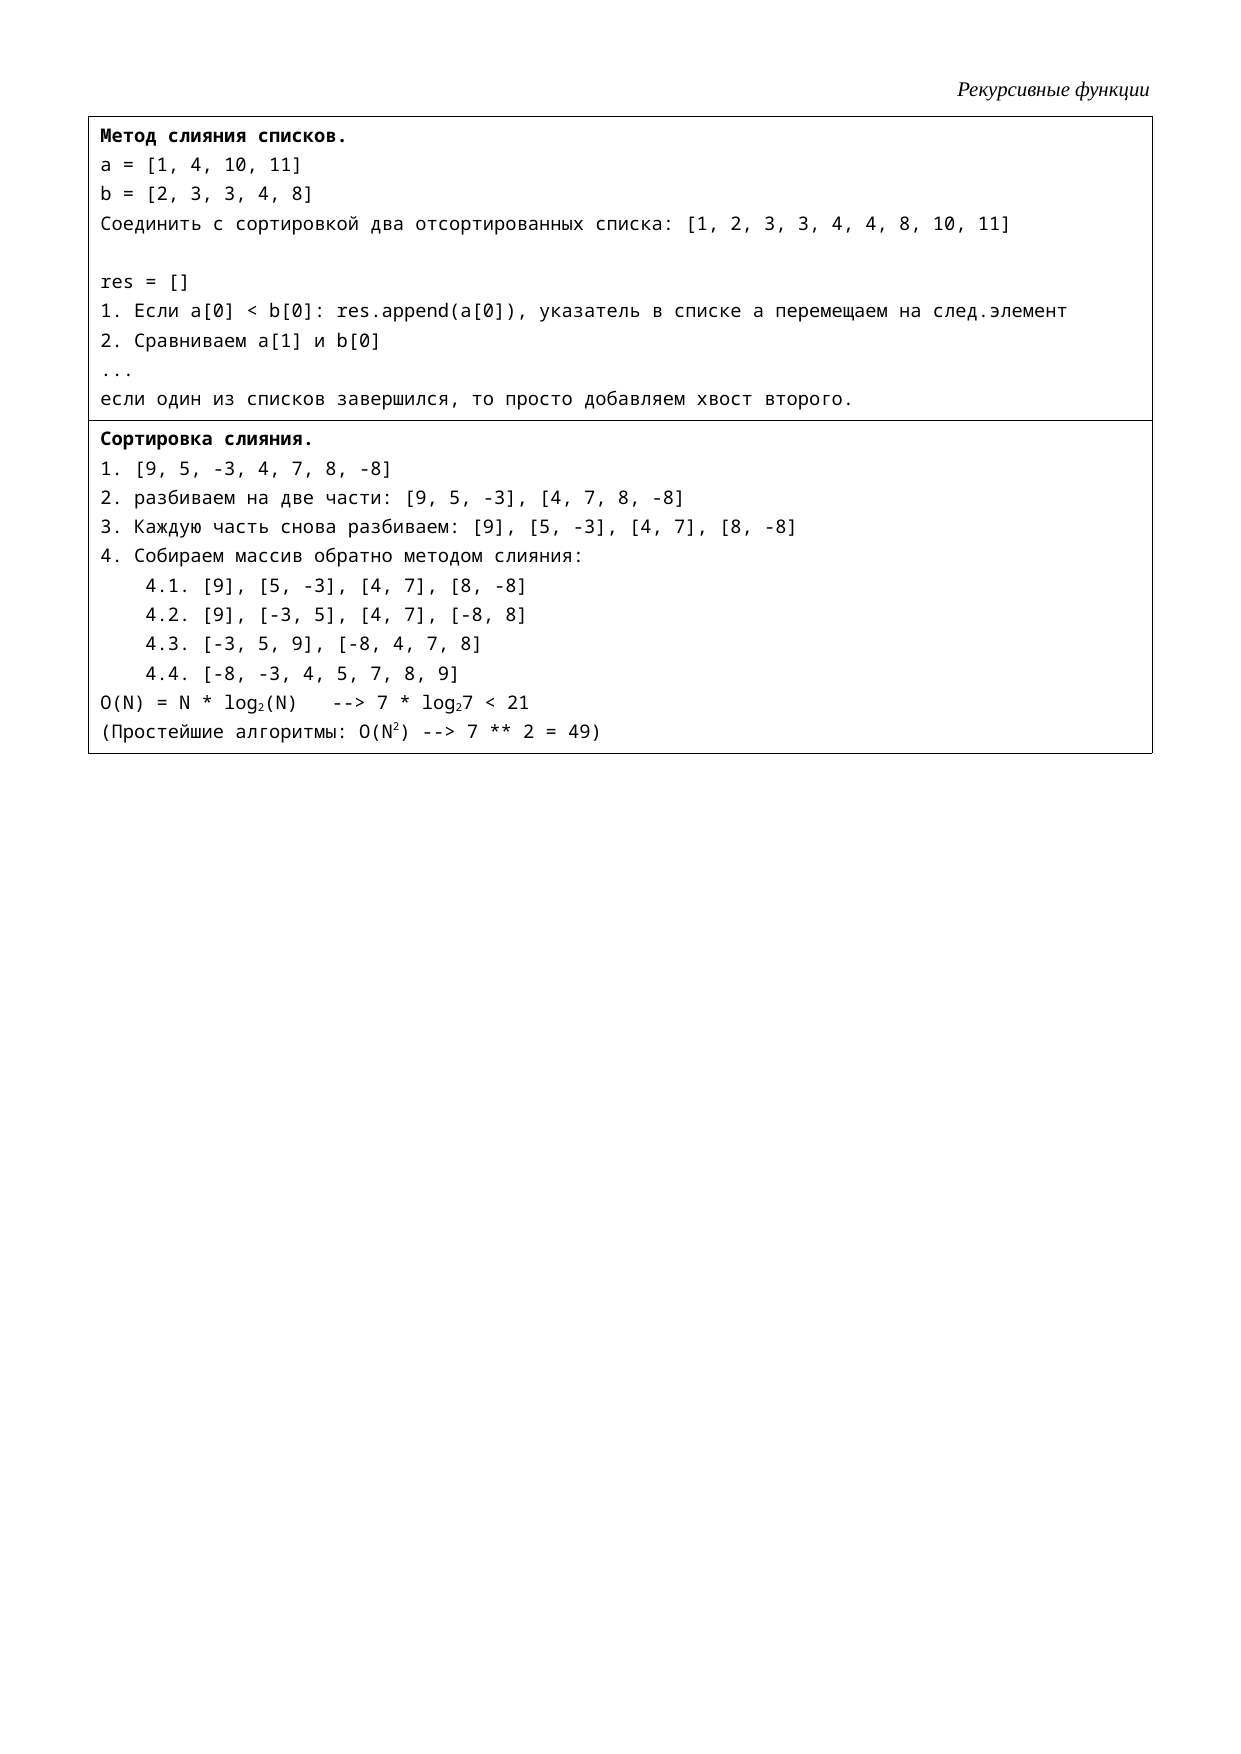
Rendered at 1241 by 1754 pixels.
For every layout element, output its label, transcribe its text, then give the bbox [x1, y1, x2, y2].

table_cell Сортировка слияния. 1. [9, 5, -3, 4, 7, 8, -8] 2. разбиваем на две части: [9, 5, -3], [4, 7, 8, -8] 3. Каждую часть снова разбиваем: [9], [5, -3], [4, 7], [8, -8] 4. Собираем массив обратно методом слияния: 4.1. [9], [5, -3], [4, 7], [8, -8] 4.2. [9], [-3, 5], [4, 7], [-8, 8] 4.3. [-3, 5, 9], [-8, 4, 7, 8] 4.4. [-8, -3, 4, 5, 7, 8, 9] O(N) = N * log2(N) --> 7 * log27 < 21 (Простейшие алгоритмы: O(N2) --> 7 ** 2 = 49) [89, 421, 1152, 753]
table_cell Метод слияния списков. a = [1, 4, 10, 11] b = [2, 3, 3, 4, 8] Соединить с сортировкой два отсортированных списка: [1, 2, 3, 3, 4, 4, 8, 10, 11] res = [] 1. Если a[0] < b[0]: res.append(a[0]), указатель в списке а перемещаем на след.элемент 2. Сравниваем a[1] и b[0] ... если один из списков завершился, то просто добавляем хвост второго. [89, 117, 1152, 420]
